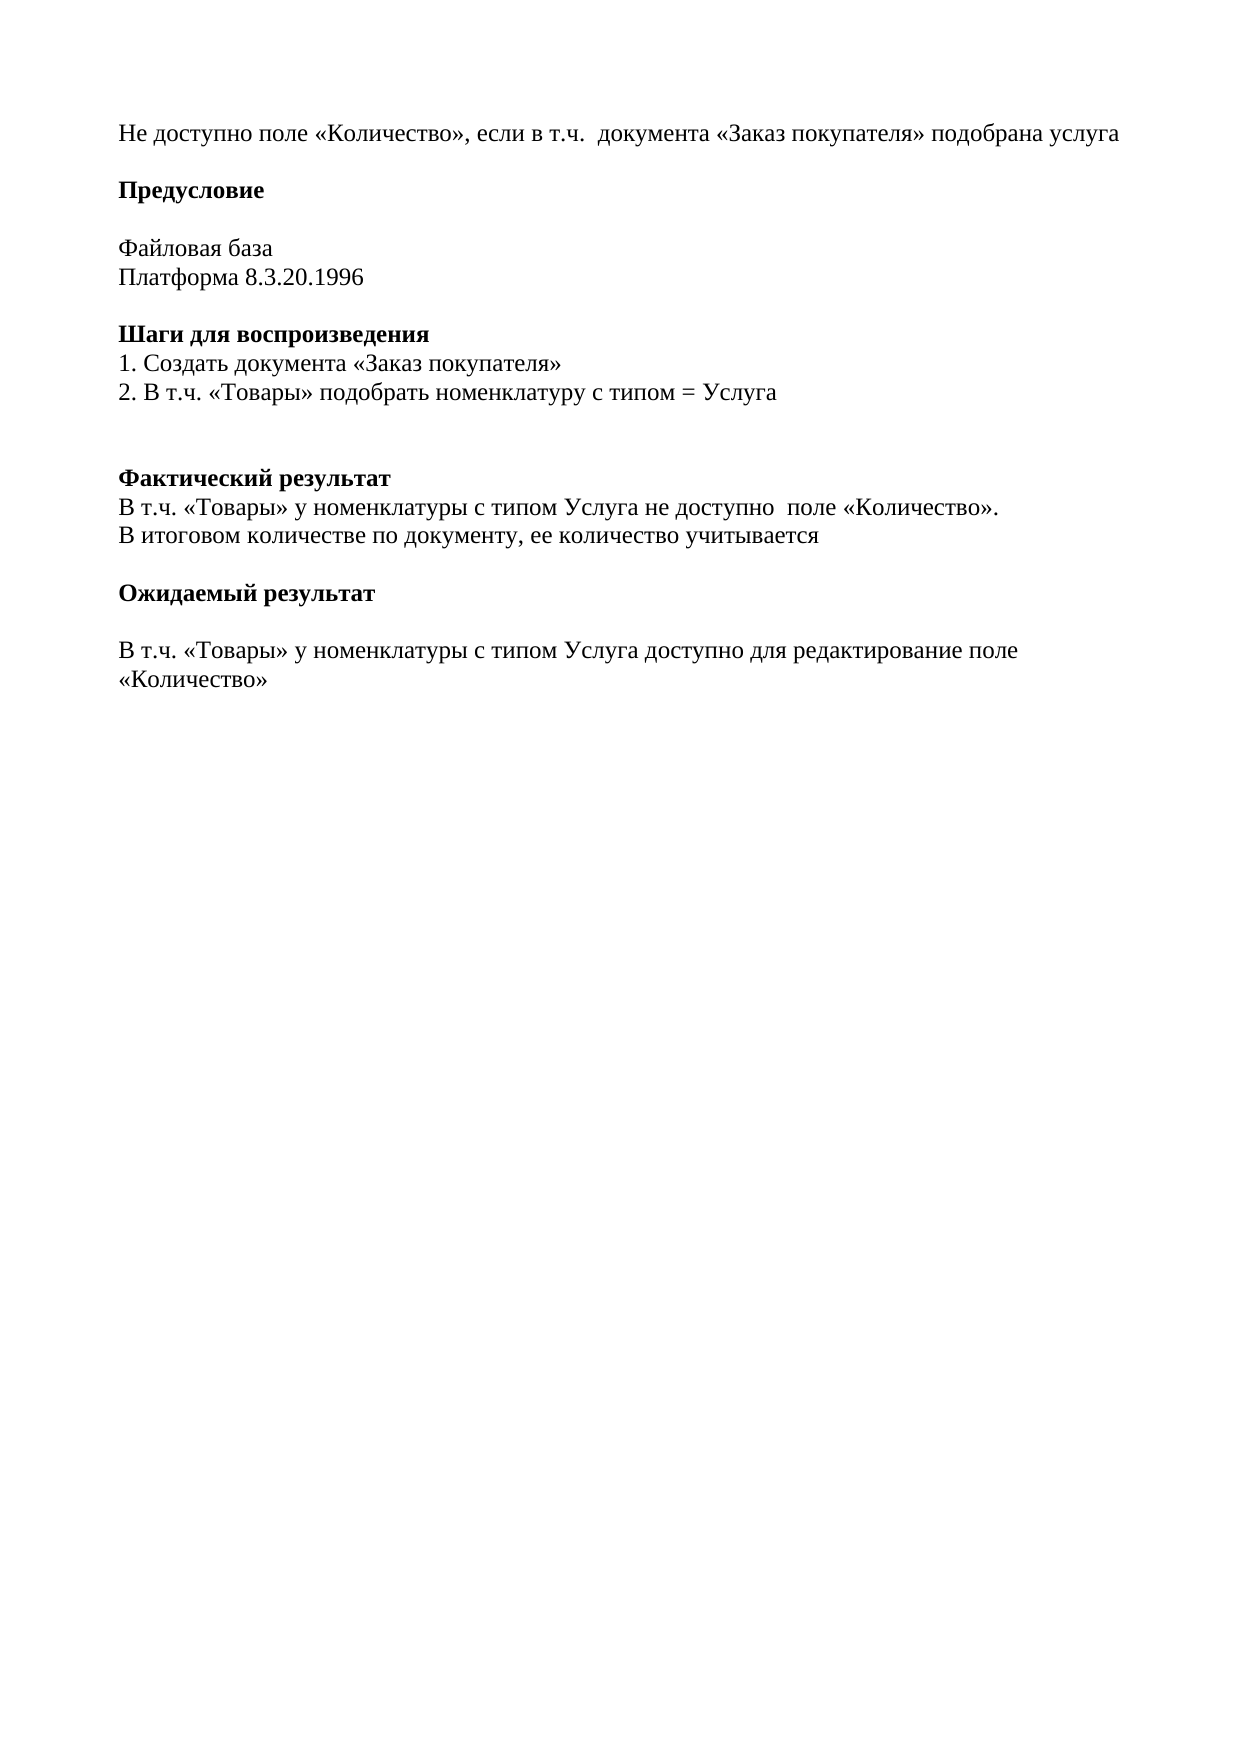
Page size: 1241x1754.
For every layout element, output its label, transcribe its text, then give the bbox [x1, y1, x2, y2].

text В итоговом количестве по документу, ее количество учитывается [118, 521, 1122, 549]
text 2. В т.ч. «Товары» подобрать номенклатуру с типом = Услуга [118, 377, 1122, 406]
text Шаги для воспроизведения [118, 319, 1122, 348]
text Предусловие [118, 176, 1122, 204]
text Файловая база [118, 233, 1122, 262]
text Ожидаемый результат [118, 578, 1122, 607]
text Платформа 8.3.20.1996 [118, 262, 1122, 291]
text Фактический результат [118, 463, 1122, 492]
text 1. Создать документа «Заказ покупателя» [118, 348, 1122, 377]
text Не доступно поле «Количество», если в т.ч. документа «Заказ покупателя» подобрана услуга [118, 118, 1122, 147]
text В т.ч. «Товары» у номенклатуры с типом Услуга доступно для редактирование поле «Количество» [118, 636, 1122, 693]
text В т.ч. «Товары» у номенклатуры с типом Услуга не доступно поле «Количество». [118, 492, 1122, 521]
